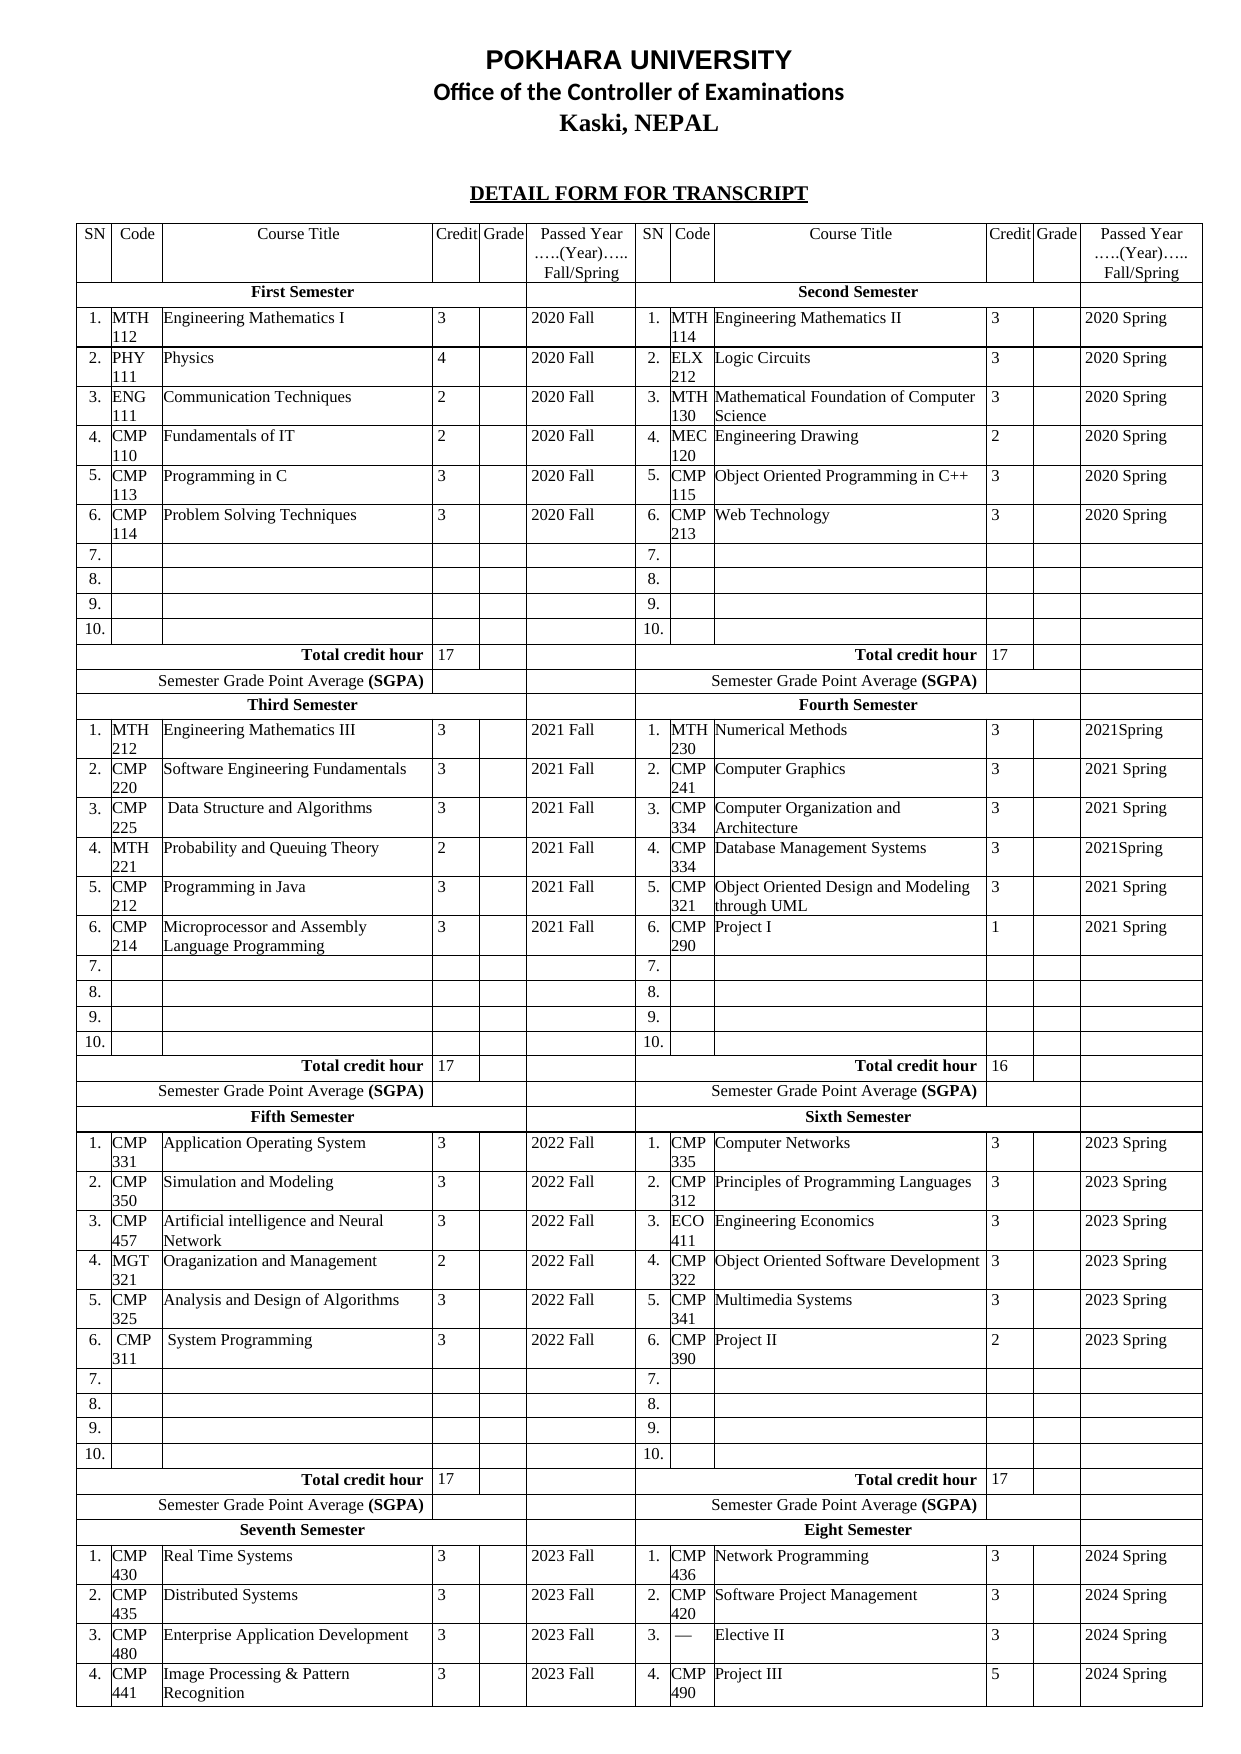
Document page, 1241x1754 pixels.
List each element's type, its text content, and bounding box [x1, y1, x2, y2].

table_cell [1034, 619, 1080, 644]
table_cell [1034, 1133, 1080, 1171]
table_cell MTH 114 [671, 308, 714, 346]
table_cell [987, 1394, 1033, 1417]
table_cell [1034, 308, 1080, 346]
table_cell MTH 221 [112, 838, 162, 876]
table_cell Fourth Semester [636, 694, 1080, 718]
table_cell [1034, 348, 1080, 386]
table_cell [1081, 1444, 1202, 1468]
table_cell [163, 1394, 432, 1417]
table_cell [987, 1444, 1033, 1468]
table_cell 1. [636, 308, 670, 346]
table_cell 3 [433, 1172, 479, 1210]
table_cell Microprocessor and Assembly Language Programming [163, 916, 432, 955]
table_cell 3 [433, 720, 479, 758]
table_cell [987, 1007, 1033, 1031]
table_cell [480, 1369, 526, 1393]
table_cell Simulation and Modeling [163, 1172, 432, 1210]
table_cell 2. [636, 348, 670, 386]
table_cell [1034, 1624, 1080, 1663]
table_cell [527, 1107, 635, 1131]
table_cell MTH 212 [112, 720, 162, 758]
table_cell [163, 956, 432, 980]
table_cell [527, 694, 635, 718]
table_cell Semester Grade Point Average (SGPA) [77, 1495, 432, 1519]
table_cell 2020 Fall [527, 348, 635, 386]
table_cell [987, 1032, 1033, 1055]
table_cell [1034, 916, 1080, 955]
table_cell [1034, 594, 1080, 618]
table_cell 2 [987, 426, 1033, 464]
table_cell 3. [77, 387, 111, 425]
table_cell 1. [636, 720, 670, 758]
table_cell 10. [77, 619, 111, 644]
table_cell 2022 Fall [527, 1251, 635, 1289]
table_cell 4. [77, 1251, 111, 1289]
table_cell [1034, 387, 1080, 425]
table_cell 2021 Spring [1081, 916, 1202, 955]
table_cell 4 [433, 348, 479, 386]
table_cell 3 [433, 916, 479, 955]
table_header Course Title [715, 224, 986, 282]
table_cell 8. [636, 981, 670, 1006]
table_cell 3 [433, 1546, 479, 1584]
table_cell [480, 1032, 526, 1055]
table_cell Semester Grade Point Average (SGPA) [77, 670, 432, 693]
table_cell [1034, 1056, 1080, 1081]
table_cell 3 [987, 308, 1033, 346]
table_cell Semester Grade Point Average (SGPA) [77, 1082, 432, 1106]
table_cell 2023 Spring [1081, 1290, 1202, 1328]
table_cell First Semester [77, 283, 526, 307]
table_cell 9. [636, 1418, 670, 1443]
table_cell CMP 115 [671, 466, 714, 504]
table_cell 2020 Spring [1081, 387, 1202, 425]
table_cell Image Processing & Pattern Recognition [163, 1664, 432, 1706]
table_cell CMP 321 [671, 877, 714, 915]
table_cell [1081, 544, 1202, 567]
table_cell MGT 321 [112, 1251, 162, 1289]
table_cell 2 [433, 426, 479, 464]
table_cell [112, 1444, 162, 1468]
table_cell Probability and Queuing Theory [163, 838, 432, 876]
table_cell [1081, 1082, 1202, 1106]
table_cell [527, 1056, 635, 1081]
table_cell [1081, 1418, 1202, 1443]
table_cell 5. [636, 466, 670, 504]
table_cell 5. [77, 1290, 111, 1328]
table_cell [987, 981, 1033, 1006]
table_cell [433, 1007, 479, 1031]
table_cell CMP 436 [671, 1546, 714, 1584]
table_cell [715, 568, 986, 593]
table_cell Software Engineering Fundamentals [163, 759, 432, 797]
table_cell 3 [987, 348, 1033, 386]
table_cell Semester Grade Point Average (SGPA) [636, 1495, 986, 1519]
table_cell [527, 1469, 635, 1493]
table_cell [1034, 1172, 1080, 1210]
table_cell [433, 568, 479, 593]
table_cell [1081, 1394, 1202, 1417]
table_cell [112, 594, 162, 618]
table_cell [112, 981, 162, 1006]
table_cell 6. [636, 916, 670, 955]
table_cell 2020 Spring [1081, 308, 1202, 346]
table_cell 2024 Spring [1081, 1585, 1202, 1623]
table_cell 2023 Fall [527, 1585, 635, 1623]
table_cell [527, 1444, 635, 1468]
table_cell Physics [163, 348, 432, 386]
table_cell CMP 113 [112, 466, 162, 504]
table_cell 3 [987, 798, 1033, 837]
table_cell [163, 544, 432, 567]
table_header Passed Year .….(Year)….. Fall/Spring [527, 224, 635, 282]
table_cell Project II [715, 1329, 986, 1368]
table_cell 17 [433, 1056, 479, 1081]
table_cell 3 [433, 1211, 479, 1249]
table_cell Second Semester [636, 283, 1080, 307]
table_cell [1034, 1369, 1080, 1393]
table_cell 1 [987, 916, 1033, 955]
table_cell [527, 670, 635, 693]
table_cell [527, 1032, 635, 1055]
table_cell 3 [433, 308, 479, 346]
table_cell 2021 Fall [527, 838, 635, 876]
table_cell 4. [636, 426, 670, 464]
table_cell MTH 112 [112, 308, 162, 346]
table_cell [1034, 1664, 1080, 1706]
table_cell CMP 312 [671, 1172, 714, 1210]
table_cell [480, 594, 526, 618]
table_cell Distributed Systems [163, 1585, 432, 1623]
table_cell 2023 Fall [527, 1664, 635, 1706]
table_cell [480, 1469, 526, 1493]
table_cell 10. [77, 1444, 111, 1468]
table_cell 9. [77, 1418, 111, 1443]
table_cell 2 [433, 387, 479, 425]
table_cell 3. [636, 1211, 670, 1249]
table_cell Total credit hour [636, 1469, 986, 1493]
table_cell 4. [636, 1251, 670, 1289]
table_cell System Programming [163, 1329, 432, 1368]
table_cell 5. [77, 466, 111, 504]
table_cell [163, 1007, 432, 1031]
table_cell [1081, 1007, 1202, 1031]
table_header SN [77, 224, 111, 282]
table_cell CMP 490 [671, 1664, 714, 1706]
table_cell 3. [77, 1211, 111, 1249]
table_cell 6. [77, 916, 111, 955]
table_cell Seventh Semester [77, 1520, 526, 1544]
table_cell CMP 220 [112, 759, 162, 797]
table_cell 2022 Fall [527, 1133, 635, 1171]
table_cell [715, 981, 986, 1006]
table_cell Fifth Semester [77, 1107, 526, 1131]
table_cell [1081, 1056, 1202, 1081]
table_cell Engineering Mathematics III [163, 720, 432, 758]
table_cell [480, 308, 526, 346]
table_cell [527, 619, 635, 644]
table_cell [480, 466, 526, 504]
table_cell 10. [636, 1032, 670, 1055]
table_cell CMP 331 [112, 1133, 162, 1171]
table_cell [1034, 1444, 1080, 1468]
table_cell [527, 568, 635, 593]
table_cell 9. [77, 594, 111, 618]
table_cell Total credit hour [636, 1056, 986, 1081]
table_cell [433, 1418, 479, 1443]
table_cell 3 [987, 1546, 1033, 1584]
table_cell [480, 426, 526, 464]
table_cell [1034, 877, 1080, 915]
table_cell Database Management Systems [715, 838, 986, 876]
table_cell 8. [77, 981, 111, 1006]
table_cell 3 [433, 1664, 479, 1706]
table_cell 2021 Spring [1081, 798, 1202, 837]
table_cell 3 [433, 1329, 479, 1368]
table_cell 3 [987, 1290, 1033, 1328]
table_cell [671, 619, 714, 644]
table_cell [527, 1082, 635, 1106]
table_cell Web Technology [715, 505, 986, 543]
table_cell Object Oriented Programming in C++ [715, 466, 986, 504]
table_cell CMP 334 [671, 838, 714, 876]
table_cell 3. [77, 798, 111, 837]
table_cell [480, 645, 526, 669]
table_cell [527, 645, 635, 669]
table_cell [1034, 1290, 1080, 1328]
table_cell [433, 544, 479, 567]
table_cell 2021 Spring [1081, 877, 1202, 915]
table_cell [671, 1369, 714, 1393]
table_cell 9. [636, 1007, 670, 1031]
table_cell Problem Solving Techniques [163, 505, 432, 543]
table_cell [112, 956, 162, 980]
table_cell 2 [433, 838, 479, 876]
table_cell 2022 Fall [527, 1329, 635, 1368]
table_cell [112, 1007, 162, 1031]
table_cell [1034, 720, 1080, 758]
table_cell Engineering Mathematics II [715, 308, 986, 346]
table_cell 3 [433, 505, 479, 543]
table_cell 6. [636, 505, 670, 543]
table_cell 3 [433, 877, 479, 915]
table_cell [163, 1369, 432, 1393]
table_cell 3 [433, 1624, 479, 1663]
table_cell [163, 568, 432, 593]
table_cell [480, 1329, 526, 1368]
table_cell 3 [987, 838, 1033, 876]
table_cell 10. [636, 1444, 670, 1468]
table_cell PHY 111 [112, 348, 162, 386]
table_cell [987, 1418, 1033, 1443]
table_cell CMP 457 [112, 1211, 162, 1249]
table_cell [987, 1369, 1033, 1393]
table_cell 10. [77, 1032, 111, 1055]
table_cell Total credit hour [77, 645, 432, 669]
table_cell 1. [636, 1133, 670, 1171]
table_cell — [671, 1624, 714, 1663]
table_cell 3 [987, 1585, 1033, 1623]
table_cell Communication Techniques [163, 387, 432, 425]
table_cell 2021 Fall [527, 916, 635, 955]
table_cell MTH 230 [671, 720, 714, 758]
table_cell 17 [987, 1469, 1033, 1493]
table_header Credit [433, 224, 479, 282]
table_cell Eight Semester [636, 1520, 1080, 1544]
table_cell 3 [987, 1211, 1033, 1249]
table_cell [987, 619, 1033, 644]
table_cell [163, 594, 432, 618]
table_cell [1034, 981, 1080, 1006]
table_cell [1081, 1032, 1202, 1055]
table_cell [671, 544, 714, 567]
table_cell 2021Spring [1081, 720, 1202, 758]
table_cell 2023 Spring [1081, 1172, 1202, 1210]
table_header SN [636, 224, 670, 282]
table_cell Total credit hour [77, 1469, 432, 1493]
table_cell Programming in Java [163, 877, 432, 915]
table_cell [433, 1394, 479, 1417]
table_header Passed Year .….(Year)….. Fall/Spring [1081, 224, 1202, 282]
table_cell [1034, 1585, 1080, 1623]
table_cell [1081, 568, 1202, 593]
table_cell 3 [987, 387, 1033, 425]
table_cell Engineering Drawing [715, 426, 986, 464]
table_cell [433, 981, 479, 1006]
table_cell [480, 568, 526, 593]
table_cell 1. [77, 1546, 111, 1584]
table_cell [527, 981, 635, 1006]
table_cell [1034, 1211, 1080, 1249]
table_cell CMP 334 [671, 798, 714, 837]
table_cell CMP 212 [112, 877, 162, 915]
table_header Grade [1034, 224, 1080, 282]
table_cell Real Time Systems [163, 1546, 432, 1584]
table_cell Oraganization and Management [163, 1251, 432, 1289]
table_cell [527, 594, 635, 618]
table_cell [1081, 283, 1202, 307]
table_cell 2. [77, 348, 111, 386]
table_cell [671, 981, 714, 1006]
table_cell [527, 1520, 635, 1544]
table_cell ELX 212 [671, 348, 714, 386]
table_cell 7. [77, 1369, 111, 1393]
table_cell 4. [77, 838, 111, 876]
text Office of the Controller of Examinations [431, 76, 846, 107]
table_cell CMP 341 [671, 1290, 714, 1328]
table_cell [987, 544, 1033, 567]
table_cell 7. [636, 956, 670, 980]
table_cell CMP 311 [112, 1329, 162, 1368]
table_cell Enterprise Application Development [163, 1624, 432, 1663]
table_cell [480, 348, 526, 386]
table_cell 1. [636, 1546, 670, 1584]
table_cell [1081, 956, 1202, 980]
table_cell 2021 Spring [1081, 759, 1202, 797]
table_cell [671, 956, 714, 980]
table_cell [480, 1251, 526, 1289]
table_cell 9. [636, 594, 670, 618]
table_cell [480, 1546, 526, 1584]
table_header Code [671, 224, 714, 282]
table_cell [1034, 798, 1080, 837]
table_cell [1034, 466, 1080, 504]
table_cell [480, 544, 526, 567]
table_cell 7. [636, 544, 670, 567]
table_cell [527, 1495, 635, 1519]
table_cell 3 [987, 505, 1033, 543]
table_cell [671, 1032, 714, 1055]
table_cell [163, 1032, 432, 1055]
table_cell 3 [987, 759, 1033, 797]
table_cell 2022 Fall [527, 1172, 635, 1210]
table_cell [433, 619, 479, 644]
table_cell [671, 1007, 714, 1031]
table_cell 1. [77, 1133, 111, 1171]
table_cell [987, 1495, 1080, 1519]
table_cell CMP 241 [671, 759, 714, 797]
table_cell [480, 1624, 526, 1663]
table_cell [1034, 426, 1080, 464]
table_cell [480, 619, 526, 644]
table_cell [163, 1444, 432, 1468]
table_cell [1081, 981, 1202, 1006]
table_cell Multimedia Systems [715, 1290, 986, 1328]
table_cell CMP 420 [671, 1585, 714, 1623]
table_cell 3. [636, 387, 670, 425]
table_cell 3 [987, 720, 1033, 758]
table_cell 8. [636, 568, 670, 593]
table_cell Network Programming [715, 1546, 986, 1584]
table_cell 1. [77, 720, 111, 758]
table_cell CMP 322 [671, 1251, 714, 1289]
table_cell 10. [636, 619, 670, 644]
table_cell [1034, 544, 1080, 567]
table_cell Artificial intelligence and Neural Network [163, 1211, 432, 1249]
table_cell [1034, 1418, 1080, 1443]
table_cell [671, 1418, 714, 1443]
table_cell [480, 505, 526, 543]
table_cell [480, 798, 526, 837]
table_cell [987, 1082, 1080, 1106]
table_cell 6. [77, 1329, 111, 1368]
table_cell [480, 877, 526, 915]
table_cell CMP 225 [112, 798, 162, 837]
table_cell CMP 114 [112, 505, 162, 543]
table_cell CMP 441 [112, 1664, 162, 1706]
table_cell [112, 544, 162, 567]
table_cell [987, 670, 1080, 693]
table_cell [433, 1032, 479, 1055]
table_cell 2. [77, 759, 111, 797]
table_cell 3 [433, 466, 479, 504]
table_cell MTH 130 [671, 387, 714, 425]
table_cell [480, 956, 526, 980]
table_cell [715, 1007, 986, 1031]
table_cell 2020 Spring [1081, 426, 1202, 464]
table_header Course Title [163, 224, 432, 282]
table_cell [480, 1056, 526, 1081]
table_cell Logic Circuits [715, 348, 986, 386]
table_cell [671, 594, 714, 618]
table_cell [112, 1394, 162, 1417]
table_cell [671, 1444, 714, 1468]
table_cell [715, 956, 986, 980]
table_cell [163, 981, 432, 1006]
table_cell 6. [77, 505, 111, 543]
table_cell 2. [77, 1172, 111, 1210]
table_cell [1034, 1329, 1080, 1368]
table_cell [1081, 594, 1202, 618]
table_cell CMP 430 [112, 1546, 162, 1584]
table_cell CMP 435 [112, 1585, 162, 1623]
table_cell [1034, 956, 1080, 980]
table_cell CMP 214 [112, 916, 162, 955]
table_cell 2022 Fall [527, 1290, 635, 1328]
table_cell 2020 Spring [1081, 348, 1202, 386]
table_cell Semester Grade Point Average (SGPA) [636, 670, 986, 693]
table_cell Object Oriented Design and Modeling through UML [715, 877, 986, 915]
table_cell 2021 Fall [527, 798, 635, 837]
table_cell 7. [77, 956, 111, 980]
table_cell [433, 1444, 479, 1468]
table_cell 3 [433, 1290, 479, 1328]
table_cell 5. [636, 877, 670, 915]
table_cell [480, 1664, 526, 1706]
table_cell [1034, 1251, 1080, 1289]
table_cell Numerical Methods [715, 720, 986, 758]
table_cell 2021 Fall [527, 877, 635, 915]
table_cell [433, 1495, 526, 1519]
table_cell [480, 1418, 526, 1443]
table_cell 3 [433, 798, 479, 837]
table_cell Third Semester [77, 694, 526, 718]
table_cell 2024 Spring [1081, 1546, 1202, 1584]
table_cell Sixth Semester [636, 1107, 1080, 1131]
table_cell [480, 1007, 526, 1031]
table_cell 4. [636, 1664, 670, 1706]
table_cell 7. [77, 544, 111, 567]
table_cell [1081, 1469, 1202, 1493]
table_cell [1081, 1107, 1202, 1131]
table_cell Total credit hour [636, 645, 986, 669]
table_cell 1. [77, 308, 111, 346]
table_cell [433, 594, 479, 618]
table_cell [480, 916, 526, 955]
table_cell Object Oriented Software Development [715, 1251, 986, 1289]
table_cell 8. [77, 568, 111, 593]
table_cell 3 [433, 1585, 479, 1623]
table_cell 8. [77, 1394, 111, 1417]
table_cell [163, 1418, 432, 1443]
table_cell Semester Grade Point Average (SGPA) [636, 1082, 986, 1106]
table_cell CMP 335 [671, 1133, 714, 1171]
table_cell 2023 Spring [1081, 1251, 1202, 1289]
table_cell 6. [636, 1329, 670, 1368]
table_cell 17 [433, 645, 479, 669]
table_cell Software Project Management [715, 1585, 986, 1623]
table_cell [480, 1133, 526, 1171]
table_cell 2022 Fall [527, 1211, 635, 1249]
table_cell CMP 325 [112, 1290, 162, 1328]
table_cell 3 [433, 759, 479, 797]
table_cell [671, 1394, 714, 1417]
table_cell MEC 120 [671, 426, 714, 464]
table_cell [1081, 1520, 1202, 1544]
table_cell 2021Spring [1081, 838, 1202, 876]
table_cell [715, 1418, 986, 1443]
table_cell [987, 956, 1033, 980]
table_cell Mathematical Foundation of Computer Science [715, 387, 986, 425]
table_cell 7. [636, 1369, 670, 1393]
table_cell [715, 1444, 986, 1468]
table_cell [433, 1082, 526, 1106]
table_cell 17 [987, 645, 1033, 669]
table_cell [987, 594, 1033, 618]
table_cell [480, 759, 526, 797]
table_cell [1034, 568, 1080, 593]
table_cell [1034, 1469, 1080, 1493]
table_cell [433, 1369, 479, 1393]
table_cell 2. [77, 1585, 111, 1623]
title POKHARA UNIVERSITY [431, 44, 846, 75]
table_cell Programming in C [163, 466, 432, 504]
table_cell [987, 568, 1033, 593]
table_cell [527, 1369, 635, 1393]
table_cell 2021 Fall [527, 759, 635, 797]
table_cell 3. [636, 798, 670, 837]
table_cell [527, 1394, 635, 1417]
table_cell CMP 110 [112, 426, 162, 464]
table_cell [1081, 645, 1202, 669]
table_cell Project I [715, 916, 986, 955]
table_cell 3 [987, 877, 1033, 915]
table_cell [163, 619, 432, 644]
table_cell [112, 1032, 162, 1055]
table_cell 2024 Spring [1081, 1664, 1202, 1706]
table_cell Data Structure and Algorithms [163, 798, 432, 837]
table_cell 4. [636, 838, 670, 876]
table_cell Engineering Economics [715, 1211, 986, 1249]
table_cell 5. [77, 877, 111, 915]
table_cell [480, 1444, 526, 1468]
table_cell ECO 411 [671, 1211, 714, 1249]
table_cell 2023 Fall [527, 1624, 635, 1663]
table_cell 9. [77, 1007, 111, 1031]
table_header Code [112, 224, 162, 282]
table_cell CMP 213 [671, 505, 714, 543]
table_cell [1034, 759, 1080, 797]
table_cell [480, 387, 526, 425]
table_cell 5 [987, 1664, 1033, 1706]
table_cell [112, 1369, 162, 1393]
table_cell 2. [636, 759, 670, 797]
table_cell [527, 1007, 635, 1031]
table_cell Application Operating System [163, 1133, 432, 1171]
table_cell [715, 1369, 986, 1393]
table_cell 2023 Spring [1081, 1211, 1202, 1249]
table_cell CMP 290 [671, 916, 714, 955]
table_cell 3 [987, 1133, 1033, 1171]
table_header Credit [987, 224, 1033, 282]
table_cell [112, 1418, 162, 1443]
table_cell 2023 Spring [1081, 1329, 1202, 1368]
table_cell 2 [987, 1329, 1033, 1368]
table_cell 3 [987, 1251, 1033, 1289]
table_cell [1081, 1495, 1202, 1519]
table_cell 2020 Fall [527, 387, 635, 425]
table_cell 3 [987, 1624, 1033, 1663]
table_cell [715, 619, 986, 644]
table_cell [1081, 670, 1202, 693]
table_cell [112, 568, 162, 593]
table_cell Engineering Mathematics I [163, 308, 432, 346]
table_cell 16 [987, 1056, 1033, 1081]
table_cell [671, 568, 714, 593]
table_cell [1081, 694, 1202, 718]
table_cell [1034, 505, 1080, 543]
table_cell 2020 Fall [527, 308, 635, 346]
table_cell Project III [715, 1664, 986, 1706]
table_cell CMP 390 [671, 1329, 714, 1368]
table_cell 3 [987, 466, 1033, 504]
table_cell 2020 Fall [527, 505, 635, 543]
table_cell Total credit hour [77, 1056, 432, 1081]
table_cell Elective II [715, 1624, 986, 1663]
table_cell 2020 Spring [1081, 505, 1202, 543]
table_cell 3. [77, 1624, 111, 1663]
table_cell [433, 956, 479, 980]
table_cell Analysis and Design of Algorithms [163, 1290, 432, 1328]
table_cell 2020 Spring [1081, 466, 1202, 504]
table_cell 2. [636, 1585, 670, 1623]
table_cell CMP 350 [112, 1172, 162, 1210]
table_cell 2. [636, 1172, 670, 1210]
table_cell [715, 1032, 986, 1055]
table_cell Computer Graphics [715, 759, 986, 797]
table_cell [480, 720, 526, 758]
table_cell 5. [636, 1290, 670, 1328]
table_cell ENG 111 [112, 387, 162, 425]
table_cell 17 [433, 1469, 479, 1493]
table_cell [480, 1585, 526, 1623]
table_cell Computer Networks [715, 1133, 986, 1171]
table_cell Fundamentals of IT [163, 426, 432, 464]
table_cell 2024 Spring [1081, 1624, 1202, 1663]
table_header Grade [480, 224, 526, 282]
table_cell [1034, 838, 1080, 876]
table_cell [480, 981, 526, 1006]
table_cell Computer Organization and Architecture [715, 798, 986, 837]
table_cell [1034, 1394, 1080, 1417]
table_cell [715, 594, 986, 618]
table_cell 2023 Spring [1081, 1133, 1202, 1171]
text Kaski, NEPAL [431, 108, 846, 137]
table_cell [480, 1172, 526, 1210]
table_cell [527, 544, 635, 567]
table_cell 2020 Fall [527, 426, 635, 464]
table_cell [480, 1394, 526, 1417]
table_cell [480, 838, 526, 876]
table_cell [1081, 619, 1202, 644]
table_cell [1081, 1369, 1202, 1393]
table_cell [1034, 1032, 1080, 1055]
table_cell 4. [77, 426, 111, 464]
table_cell [480, 1211, 526, 1249]
table_cell [1034, 645, 1080, 669]
table_cell [715, 544, 986, 567]
table_cell 3. [636, 1624, 670, 1663]
table_cell 3 [433, 1133, 479, 1171]
text DETAIL FORM FOR TRANSCRIPT [431, 181, 846, 204]
table_cell [527, 1418, 635, 1443]
table_cell 2020 Fall [527, 466, 635, 504]
table_cell CMP 480 [112, 1624, 162, 1663]
table_cell 8. [636, 1394, 670, 1417]
table_cell [527, 956, 635, 980]
table_cell 2 [433, 1251, 479, 1289]
table_cell [527, 283, 635, 307]
table_cell [433, 670, 526, 693]
table_cell [480, 1290, 526, 1328]
table_cell 4. [77, 1664, 111, 1706]
table_cell [715, 1394, 986, 1417]
table_cell 2021 Fall [527, 720, 635, 758]
table_cell 2023 Fall [527, 1546, 635, 1584]
table_cell 3 [987, 1172, 1033, 1210]
table_cell [1034, 1546, 1080, 1584]
table_cell [1034, 1007, 1080, 1031]
table_cell [112, 619, 162, 644]
table_cell Principles of Programming Languages [715, 1172, 986, 1210]
